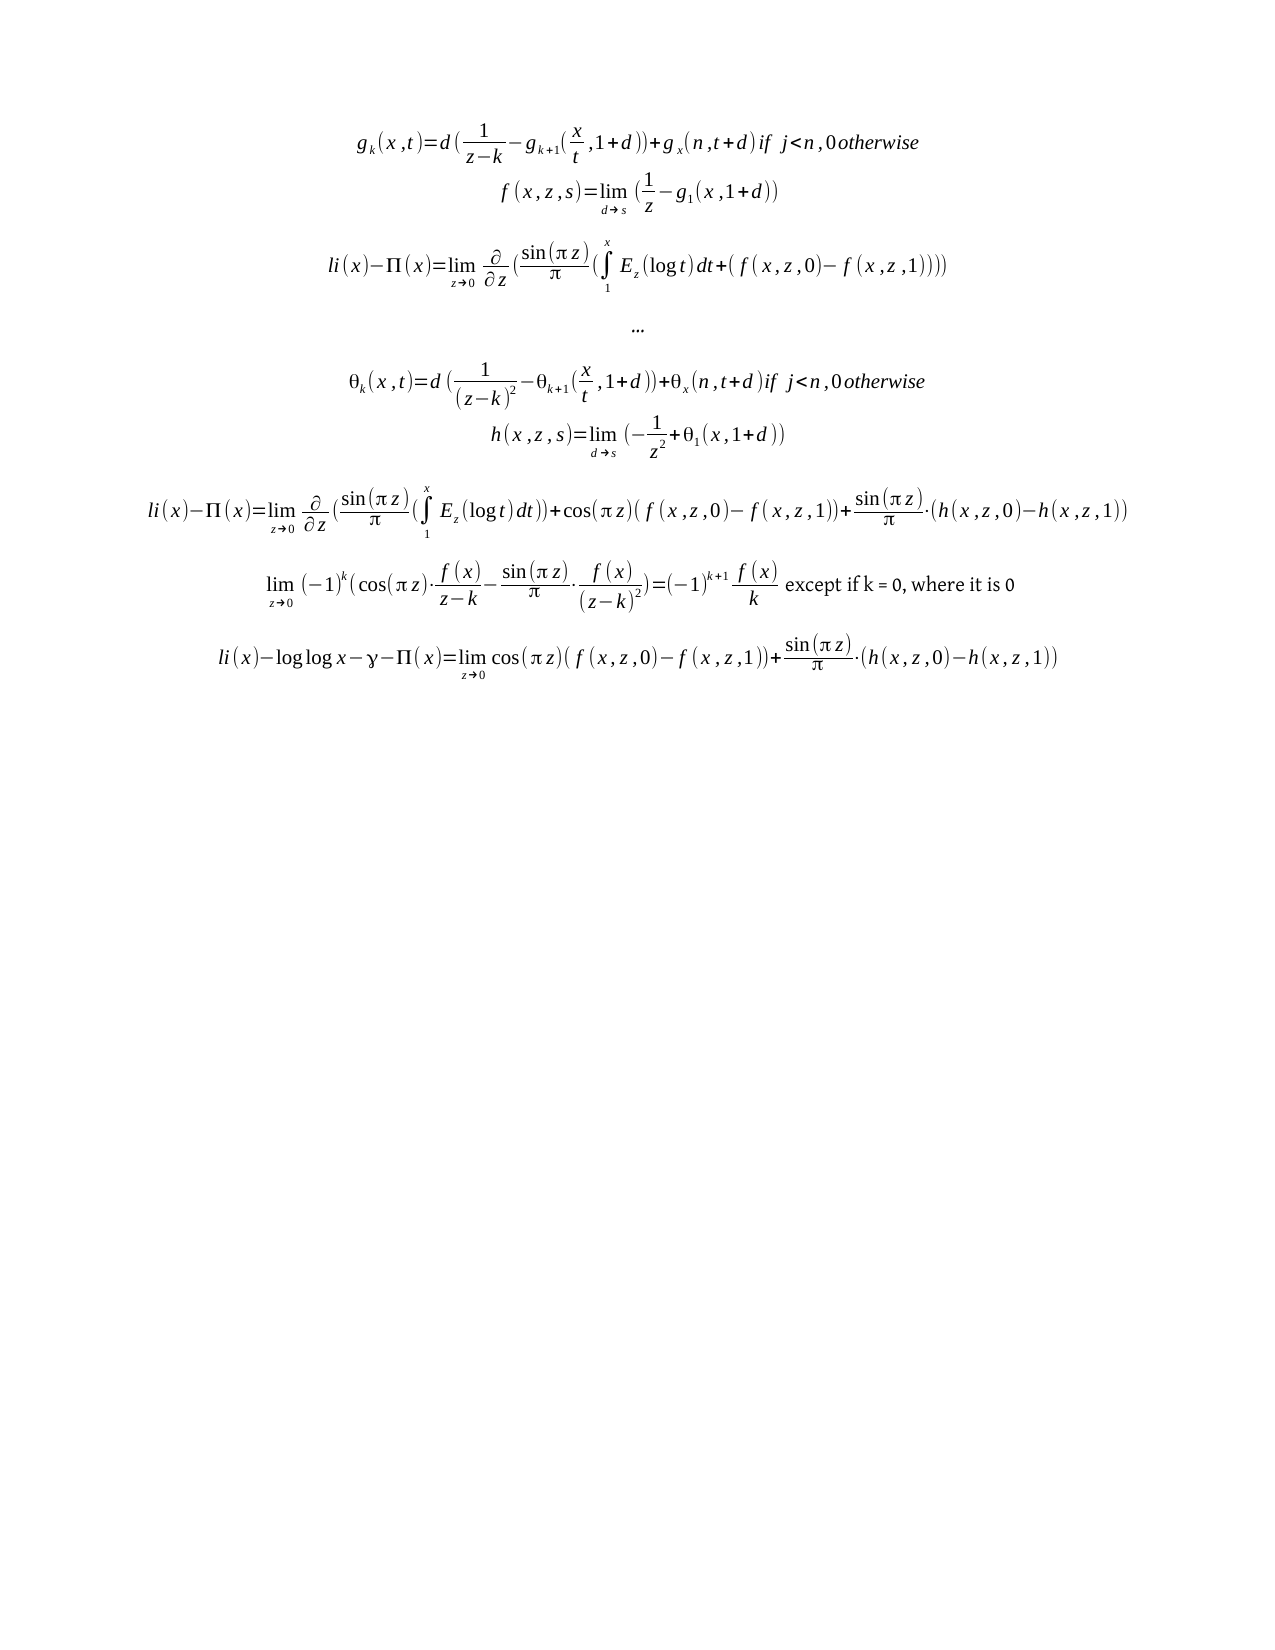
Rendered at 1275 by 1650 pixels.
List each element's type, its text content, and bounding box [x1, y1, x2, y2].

text except if k = 0, where it is 0 [118, 560, 1157, 614]
text … [118, 314, 1157, 338]
